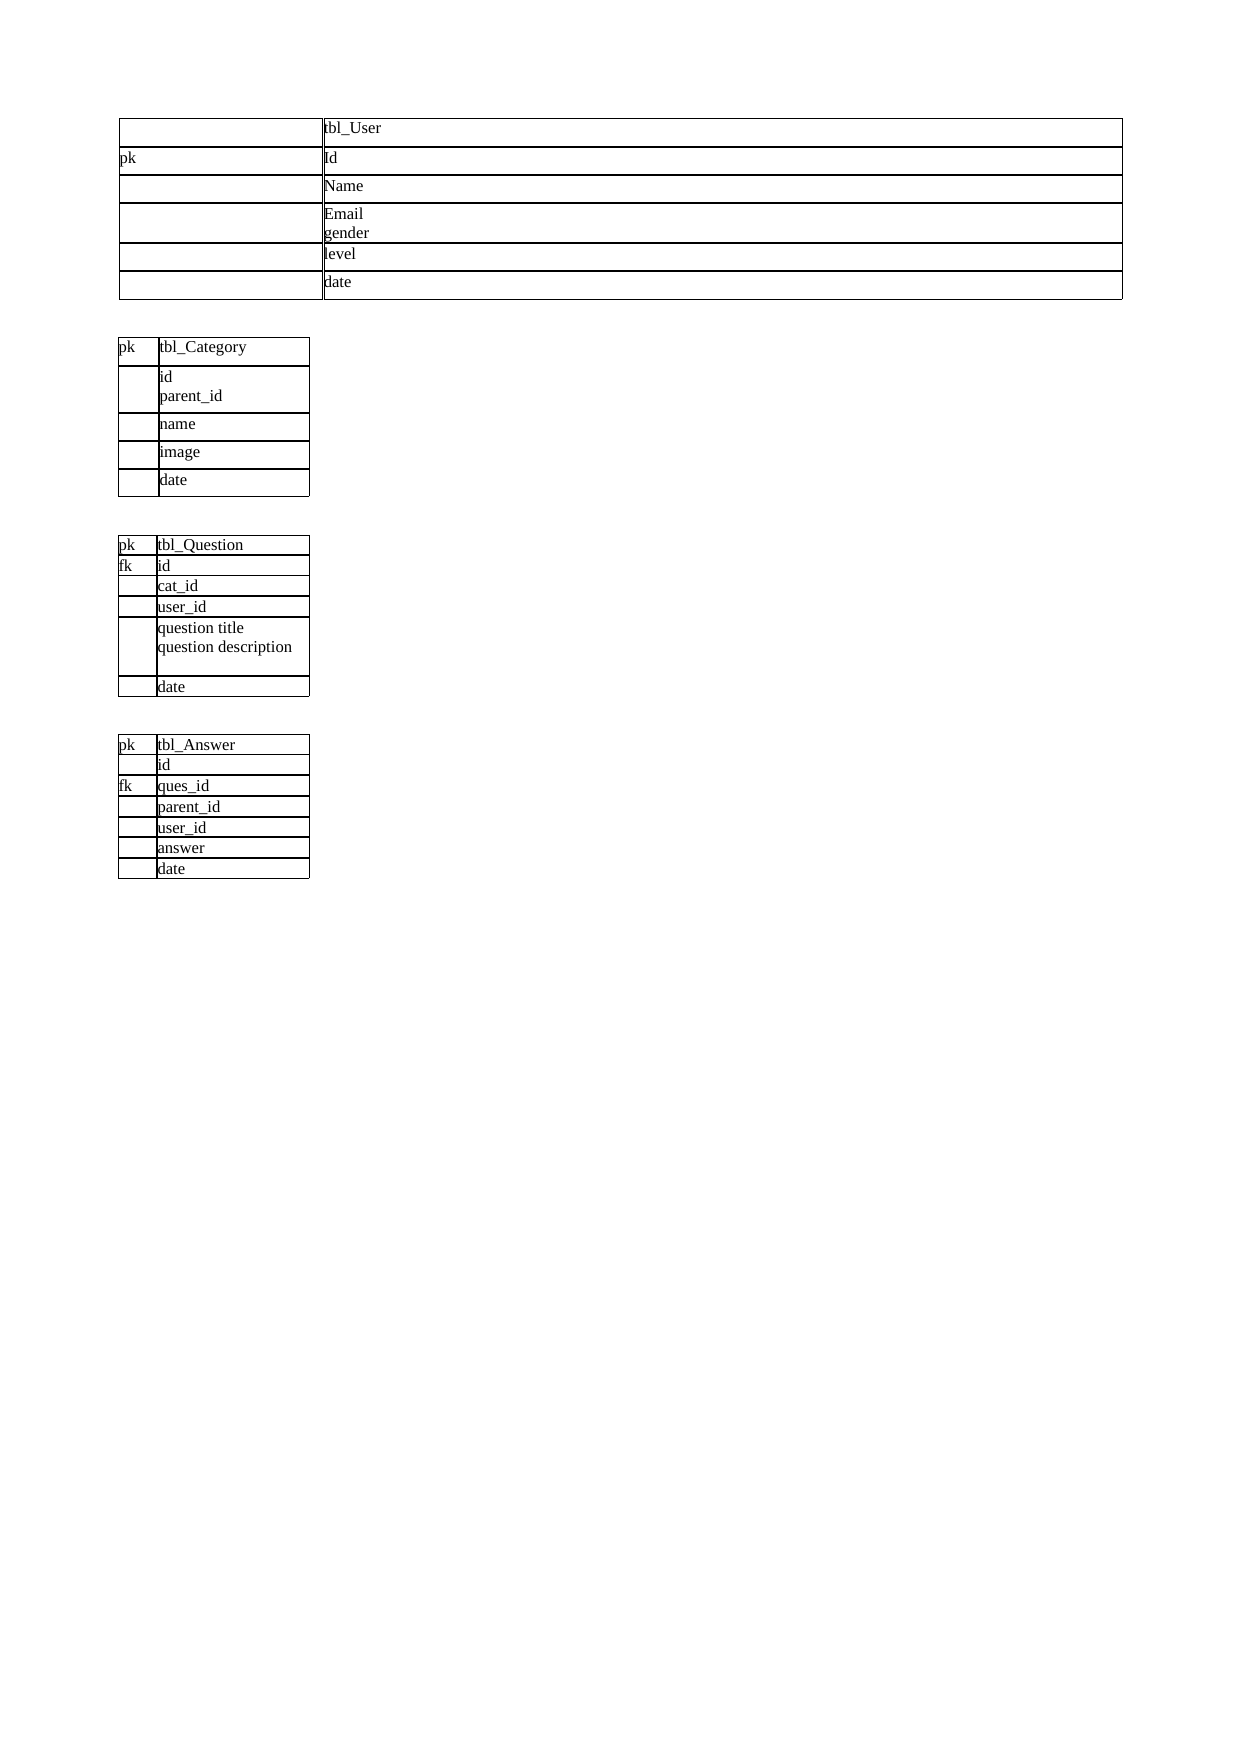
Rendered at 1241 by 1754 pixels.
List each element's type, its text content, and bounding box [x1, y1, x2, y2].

table_cell [119, 618, 156, 675]
table_header pk [119, 536, 156, 554]
table_cell [119, 470, 158, 496]
table_cell [119, 755, 156, 774]
table_header [120, 119, 322, 146]
table_cell [119, 414, 158, 440]
table_header tbl_User [325, 119, 1122, 146]
table_cell Name [325, 176, 1122, 202]
table_cell Id [325, 148, 1122, 174]
table_cell id [158, 755, 309, 774]
table_cell name [160, 414, 309, 440]
table_cell [120, 204, 322, 242]
table_header pk [119, 338, 158, 365]
table_header pk [119, 735, 156, 754]
table_cell date [160, 470, 309, 496]
table_cell [120, 272, 322, 299]
table_cell [119, 838, 156, 857]
table_cell parent_id [158, 797, 309, 816]
table_cell [119, 576, 156, 595]
table_cell id parent_id [160, 367, 309, 412]
table_cell fk [119, 776, 156, 795]
table_cell [119, 677, 156, 696]
table_cell image [160, 442, 309, 468]
table_header tbl_Question [158, 536, 309, 554]
table_cell question title question description [158, 618, 309, 675]
table_cell ques_id [158, 776, 309, 795]
table_cell [119, 597, 156, 616]
table_cell Email gender [325, 204, 1122, 242]
table_header tbl_Category [160, 338, 309, 365]
table_cell answer [158, 838, 309, 857]
table_cell [119, 859, 156, 878]
table_cell user_id [158, 597, 309, 616]
table_cell [120, 176, 322, 202]
table_cell cat_id [158, 576, 309, 595]
table_cell pk [120, 148, 322, 174]
table_cell level [325, 244, 1122, 270]
table_cell fk [119, 556, 156, 575]
table_cell [120, 244, 322, 270]
table_cell [119, 367, 158, 412]
table_cell [119, 797, 156, 816]
table_header tbl_Answer [158, 735, 309, 754]
table_cell date [158, 859, 309, 878]
table_cell user_id [158, 818, 309, 836]
table_cell date [325, 272, 1122, 299]
table_cell id [158, 556, 309, 575]
table_cell date [158, 677, 309, 696]
table_cell [119, 442, 158, 468]
table_cell [119, 818, 156, 836]
